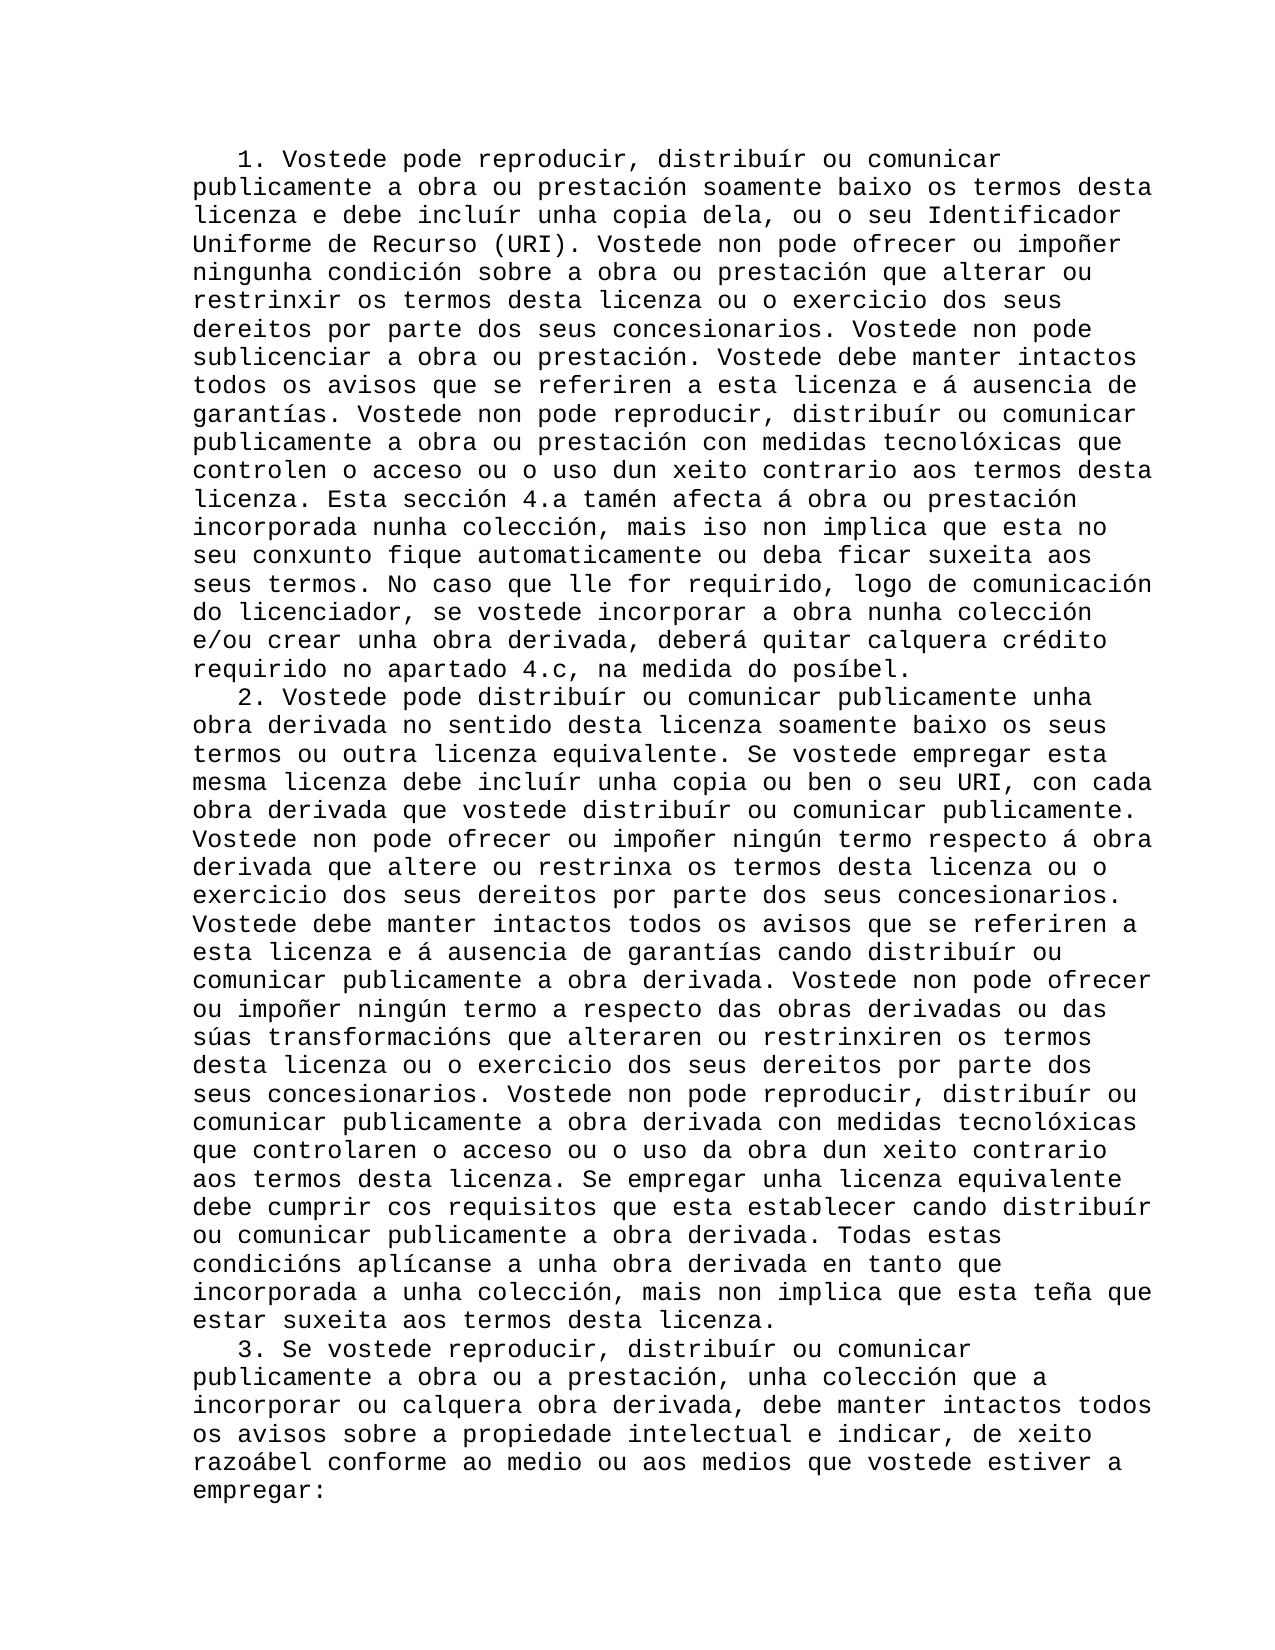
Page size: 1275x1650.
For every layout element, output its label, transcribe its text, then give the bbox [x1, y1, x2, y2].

text 1. Vostede pode reproducir, distribuír ou comunicar publicamente a obra ou prestación soamente baixo os termos desta licenza e debe incluír unha copia dela, ou o seu Identificador Uniforme de Recurso (URI). Vostede non pode ofrecer ou impoñer ningunha condición sobre a obra ou prestación que alterar ou restrinxir os termos desta licenza ou o exercicio dos seus dereitos por parte dos seus concesionarios. Vostede non pode sublicenciar a obra ou prestación. Vostede debe manter intactos todos os avisos que se referiren a esta licenza e á ausencia de garantías. Vostede non pode reproducir, distribuír ou comunicar publicamente a obra ou prestación con medidas tecnolóxicas que controlen o acceso ou o uso dun xeito contrario aos termos desta licenza. Esta sección 4.a tamén afecta á obra ou prestación incorporada nunha colección, mais iso non implica que esta no seu conxunto fique automaticamente ou deba ficar suxeita aos seus termos. No caso que lle for requirido, logo de comunicación do licenciador, se vostede incorporar a obra nunha colección e/ou crear unha obra derivada, deberá quitar calquera crédito requirido no apartado 4.c, na medida do posíbel. [192, 146, 1157, 685]
text 3. Se vostede reproducir, distribuír ou comunicar publicamente a obra ou a prestación, unha colección que a incorporar ou calquera obra derivada, debe manter intactos todos os avisos sobre a propiedade intelectual e indicar, de xeito razoábel conforme ao medio ou aos medios que vostede estiver a empregar: [192, 1336, 1157, 1506]
text 2. Vostede pode distribuír ou comunicar publicamente unha obra derivada no sentido desta licenza soamente baixo os seus termos ou outra licenza equivalente. Se vostede empregar esta mesma licenza debe incluír unha copia ou ben o seu URI, con cada obra derivada que vostede distribuír ou comunicar publicamente. Vostede non pode ofrecer ou impoñer ningún termo respecto á obra derivada que altere ou restrinxa os termos desta licenza ou o exercicio dos seus dereitos por parte dos seus concesionarios. Vostede debe manter intactos todos os avisos que se referiren a esta licenza e á ausencia de garantías cando distribuír ou comunicar publicamente a obra derivada. Vostede non pode ofrecer ou impoñer ningún termo a respecto das obras derivadas ou das súas transformacións que alteraren ou restrinxiren os termos desta licenza ou o exercicio dos seus dereitos por parte dos seus concesionarios. Vostede non pode reproducir, distribuír ou comunicar publicamente a obra derivada con medidas tecnolóxicas que controlaren o acceso ou o uso da obra dun xeito contrario aos termos desta licenza. Se empregar unha licenza equivalente debe cumprir cos requisitos que esta establecer cando distribuír ou comunicar publicamente a obra derivada. Todas estas condicións aplícanse a unha obra derivada en tanto que incorporada a unha colección, mais non implica que esta teña que estar suxeita aos termos desta licenza. [192, 685, 1157, 1336]
